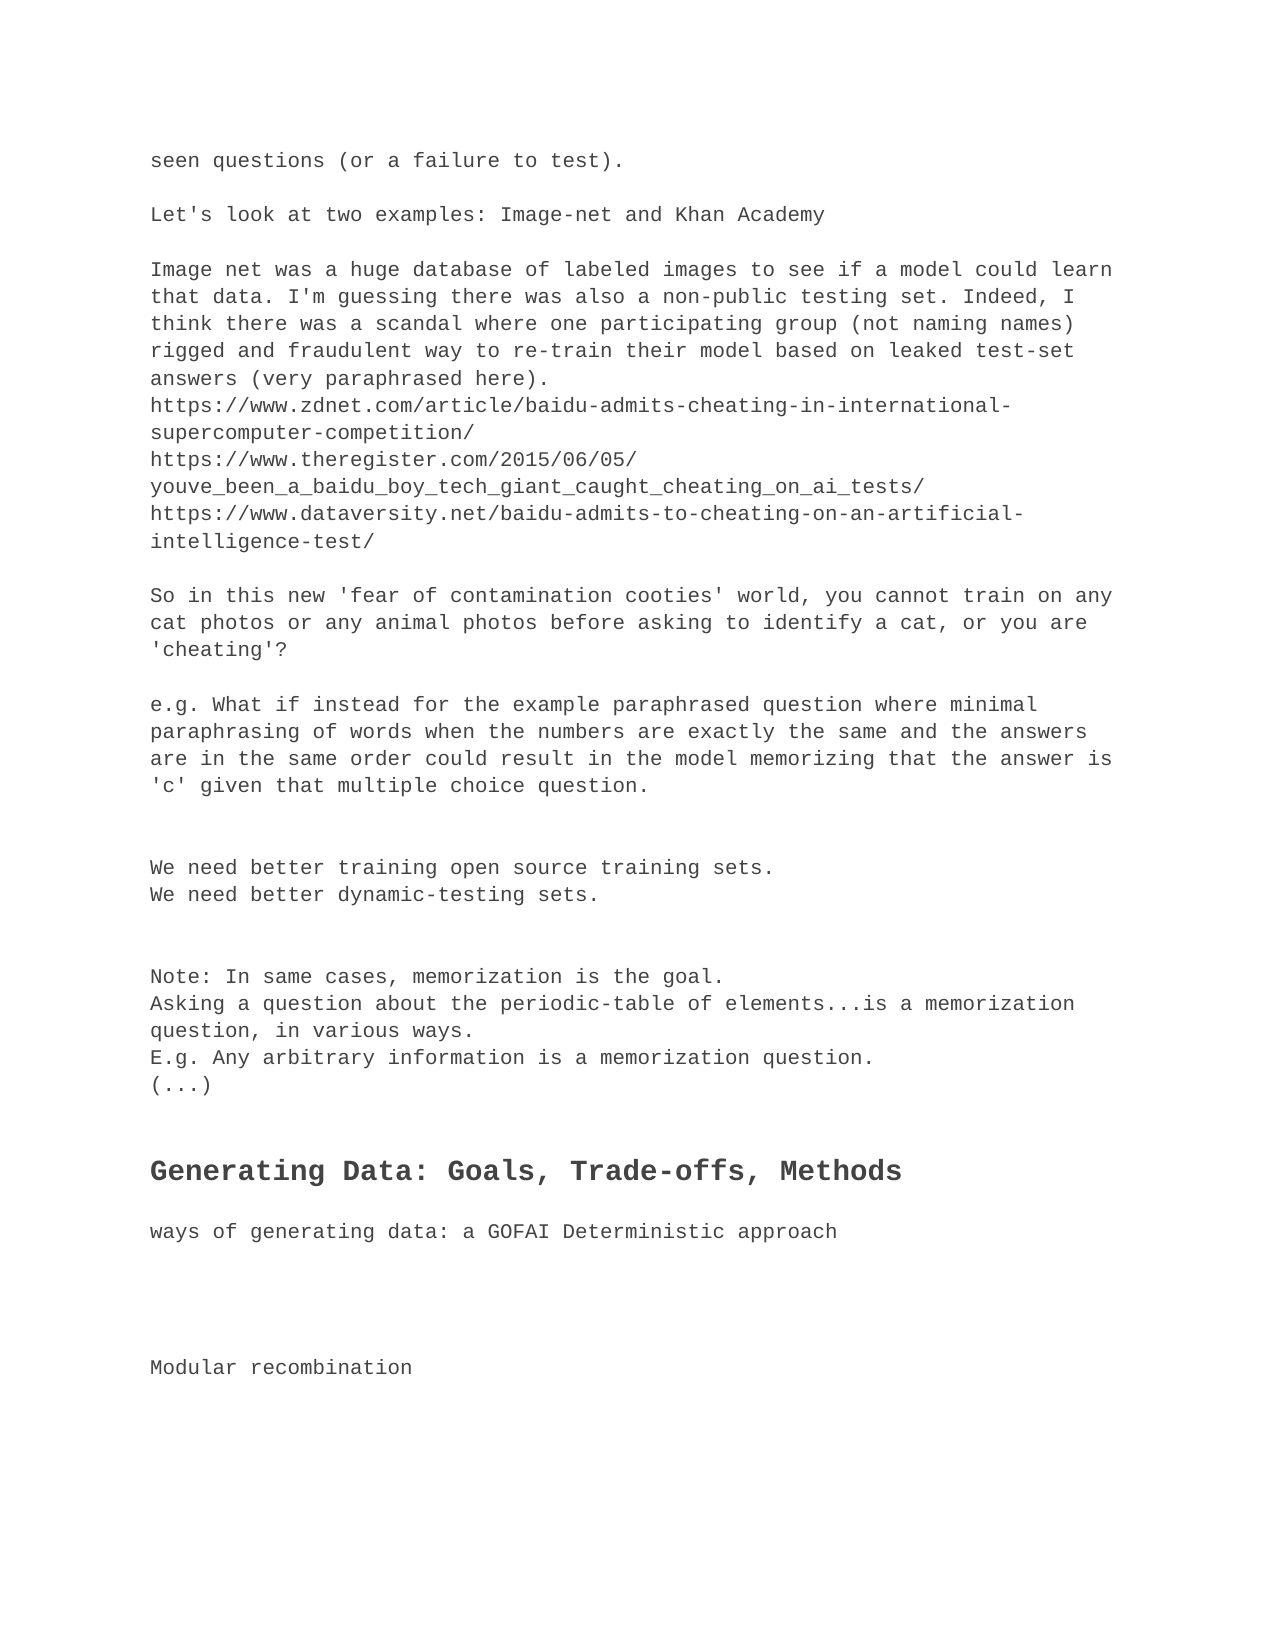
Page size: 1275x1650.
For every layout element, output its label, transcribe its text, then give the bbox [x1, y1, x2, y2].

text So in this new 'fear of contamination cooties' world, you cannot train on any cat photos or any animal photos before asking to identify a cat, or you are 'cheating'? [150, 585, 1125, 663]
text Let's look at two examples: Image-net and Khan Academy [150, 204, 1125, 228]
text Generating Data: Goals, Trade-offs, Methods [150, 1156, 1125, 1189]
text (...) [150, 1074, 1125, 1098]
text E.g. Any arbitrary information is a memorization question. [150, 1047, 1125, 1071]
text ways of generating data: a GOFAI Deterministic approach [150, 1221, 1125, 1245]
text https://www.dataversity.net/baidu-admits-to-cheating-on-an-artificial-intelligence-test/ [150, 503, 1125, 554]
text e.g. What if instead for the example paraphrased question where minimal paraphrasing of words when the numbers are exactly the same and the answers are in the same order could result in the model memorizing that the answer is 'c' given that multiple choice question. [150, 694, 1125, 799]
text Asking a question about the periodic-table of elements...is a memorization question, in various ways. [150, 993, 1125, 1044]
text We need better training open source training sets. [150, 857, 1125, 881]
text seen questions (or a failure to test). [150, 150, 1125, 174]
text Note: In same cases, memorization is the goal. [150, 966, 1125, 989]
text Modular recombination [150, 1357, 1125, 1381]
text https://www.zdnet.com/article/baidu-admits-cheating-in-international-supercomputer-competition/ [150, 395, 1125, 446]
text We need better dynamic-testing sets. [150, 884, 1125, 908]
text Image net was a huge database of labeled images to see if a model could learn that data. I'm guessing there was also a non-public testing set. Indeed, I think there was a scandal where one participating group (not naming names) rigged and fraudulent way to re-train their model based on leaked test-set answers (very paraphrased here). [150, 259, 1125, 391]
text https://www.theregister.com/2015/06/05/youve_been_a_baidu_boy_tech_giant_caught_cheating_on_ai_tests/ [150, 449, 1125, 500]
